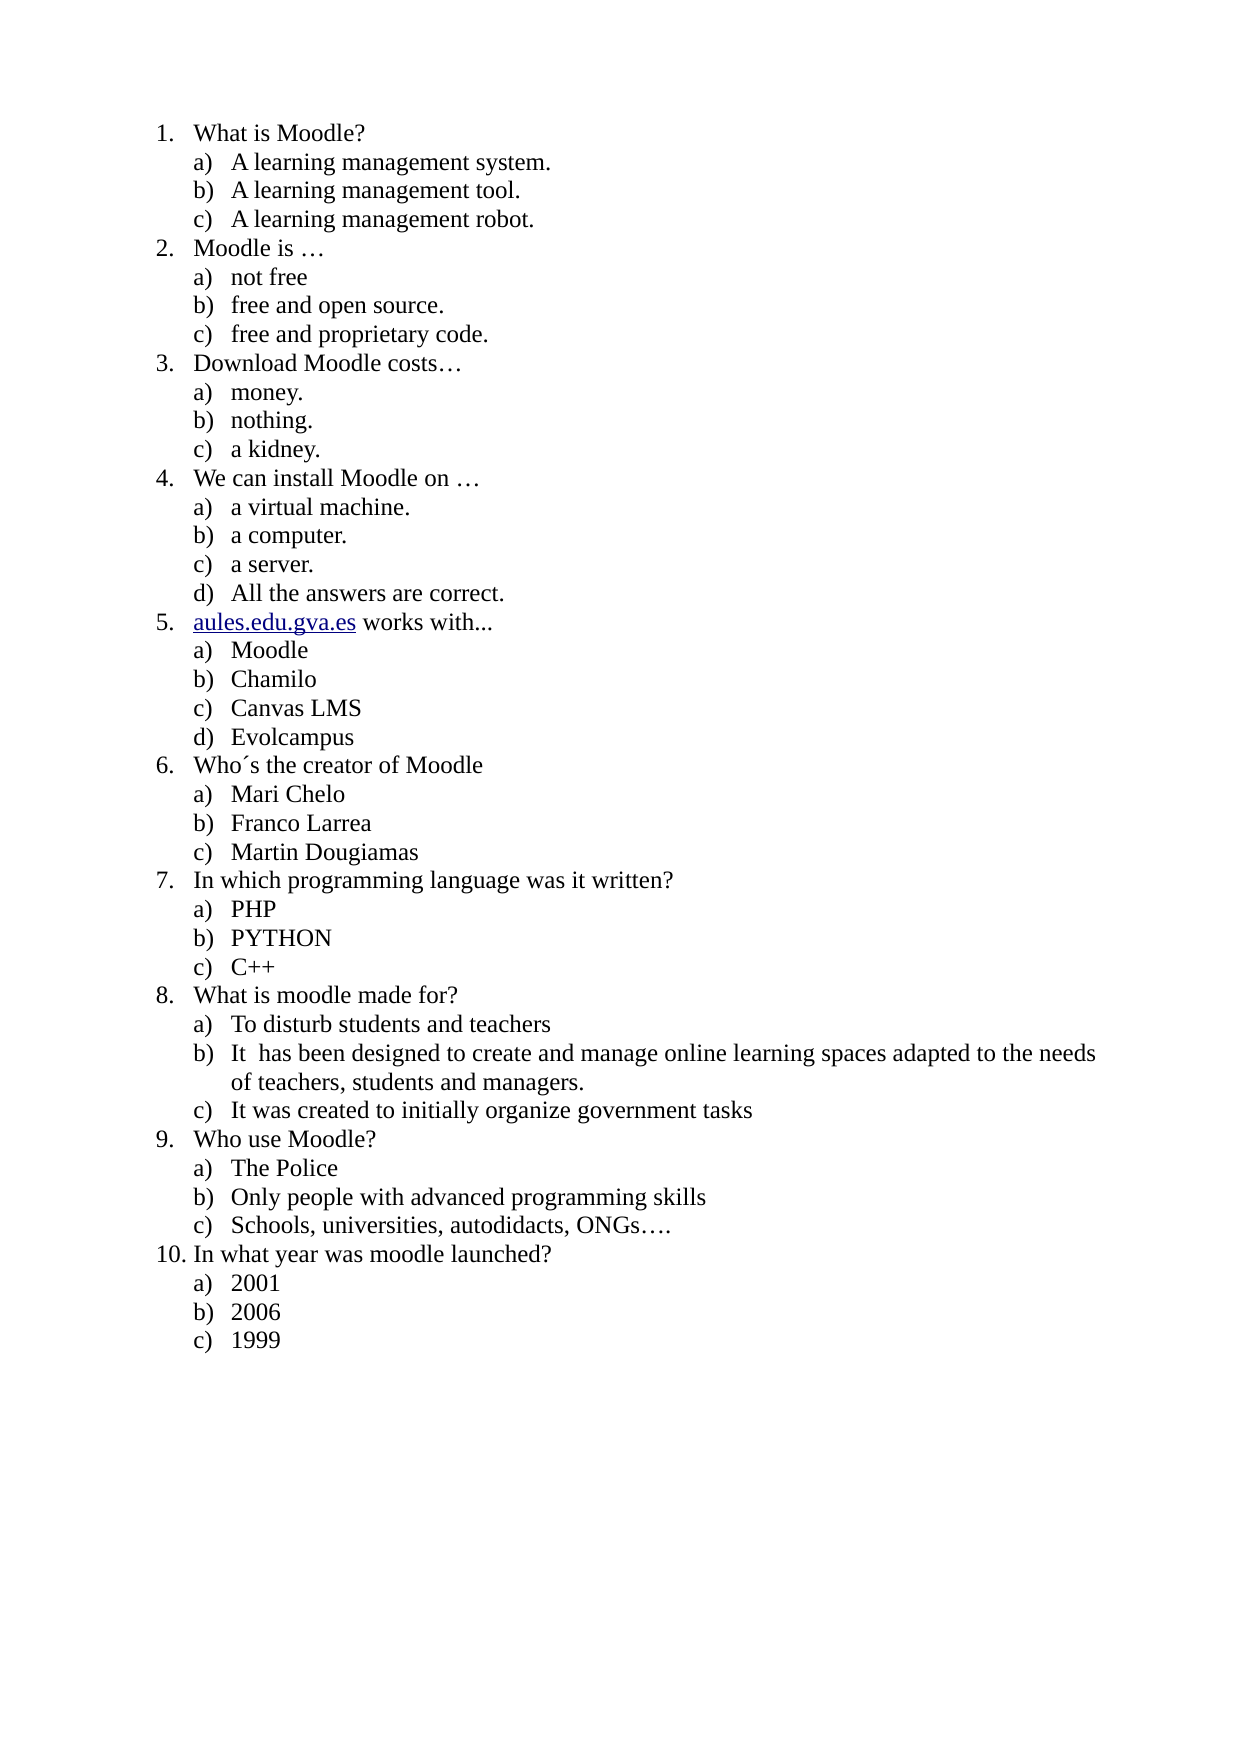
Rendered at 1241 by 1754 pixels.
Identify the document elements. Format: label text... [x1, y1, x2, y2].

list All the answers are correct. [193, 578, 1122, 607]
list It has been designed to create and manage online learning spaces adapted to the needs of teachers, students and managers. [193, 1038, 1122, 1096]
list Mari Chelo [193, 779, 1122, 808]
list A learning management system. [193, 147, 1122, 176]
list A learning management tool. [193, 176, 1122, 204]
list Evolcampus [193, 722, 1122, 751]
list aules.edu.gva.es works with... [156, 607, 1122, 636]
list a server. [193, 549, 1122, 578]
list Who use Moodle? [156, 1124, 1122, 1153]
list Only people with advanced programming skills [193, 1182, 1122, 1211]
list Moodle [193, 636, 1122, 664]
list 1999 [193, 1326, 1122, 1354]
list a virtual machine. [193, 492, 1122, 521]
list It was created to initially organize government tasks [193, 1096, 1122, 1124]
list To disturb students and teachers [193, 1009, 1122, 1038]
list We can install Moodle on … [156, 463, 1122, 492]
list PYTHON [193, 923, 1122, 952]
list What is Moodle? [156, 118, 1122, 147]
list A learning management robot. [193, 204, 1122, 233]
list Who´s the creator of Moodle [156, 751, 1122, 779]
list In what year was moodle launched? [156, 1239, 1122, 1268]
list Chamilo [193, 664, 1122, 693]
list In which programming language was it written? [156, 866, 1122, 894]
list Download Moodle costs… [156, 348, 1122, 377]
list What is moodle made for? [156, 981, 1122, 1009]
list Moodle is … [156, 233, 1122, 262]
list Franco Larrea [193, 808, 1122, 837]
list Martin Dougiamas [193, 837, 1122, 866]
list C++ [193, 952, 1122, 981]
list not free [193, 262, 1122, 291]
list a computer. [193, 521, 1122, 549]
list PHP [193, 894, 1122, 923]
list money. [193, 377, 1122, 406]
list a kidney. [193, 434, 1122, 463]
list free and open source. [193, 291, 1122, 319]
list The Police [193, 1153, 1122, 1182]
list free and proprietary code. [193, 319, 1122, 348]
list 2001 [193, 1268, 1122, 1297]
list 2006 [193, 1297, 1122, 1326]
list Schools, universities, autodidacts, ONGs…. [193, 1211, 1122, 1239]
list nothing. [193, 406, 1122, 434]
list Canvas LMS [193, 693, 1122, 722]
